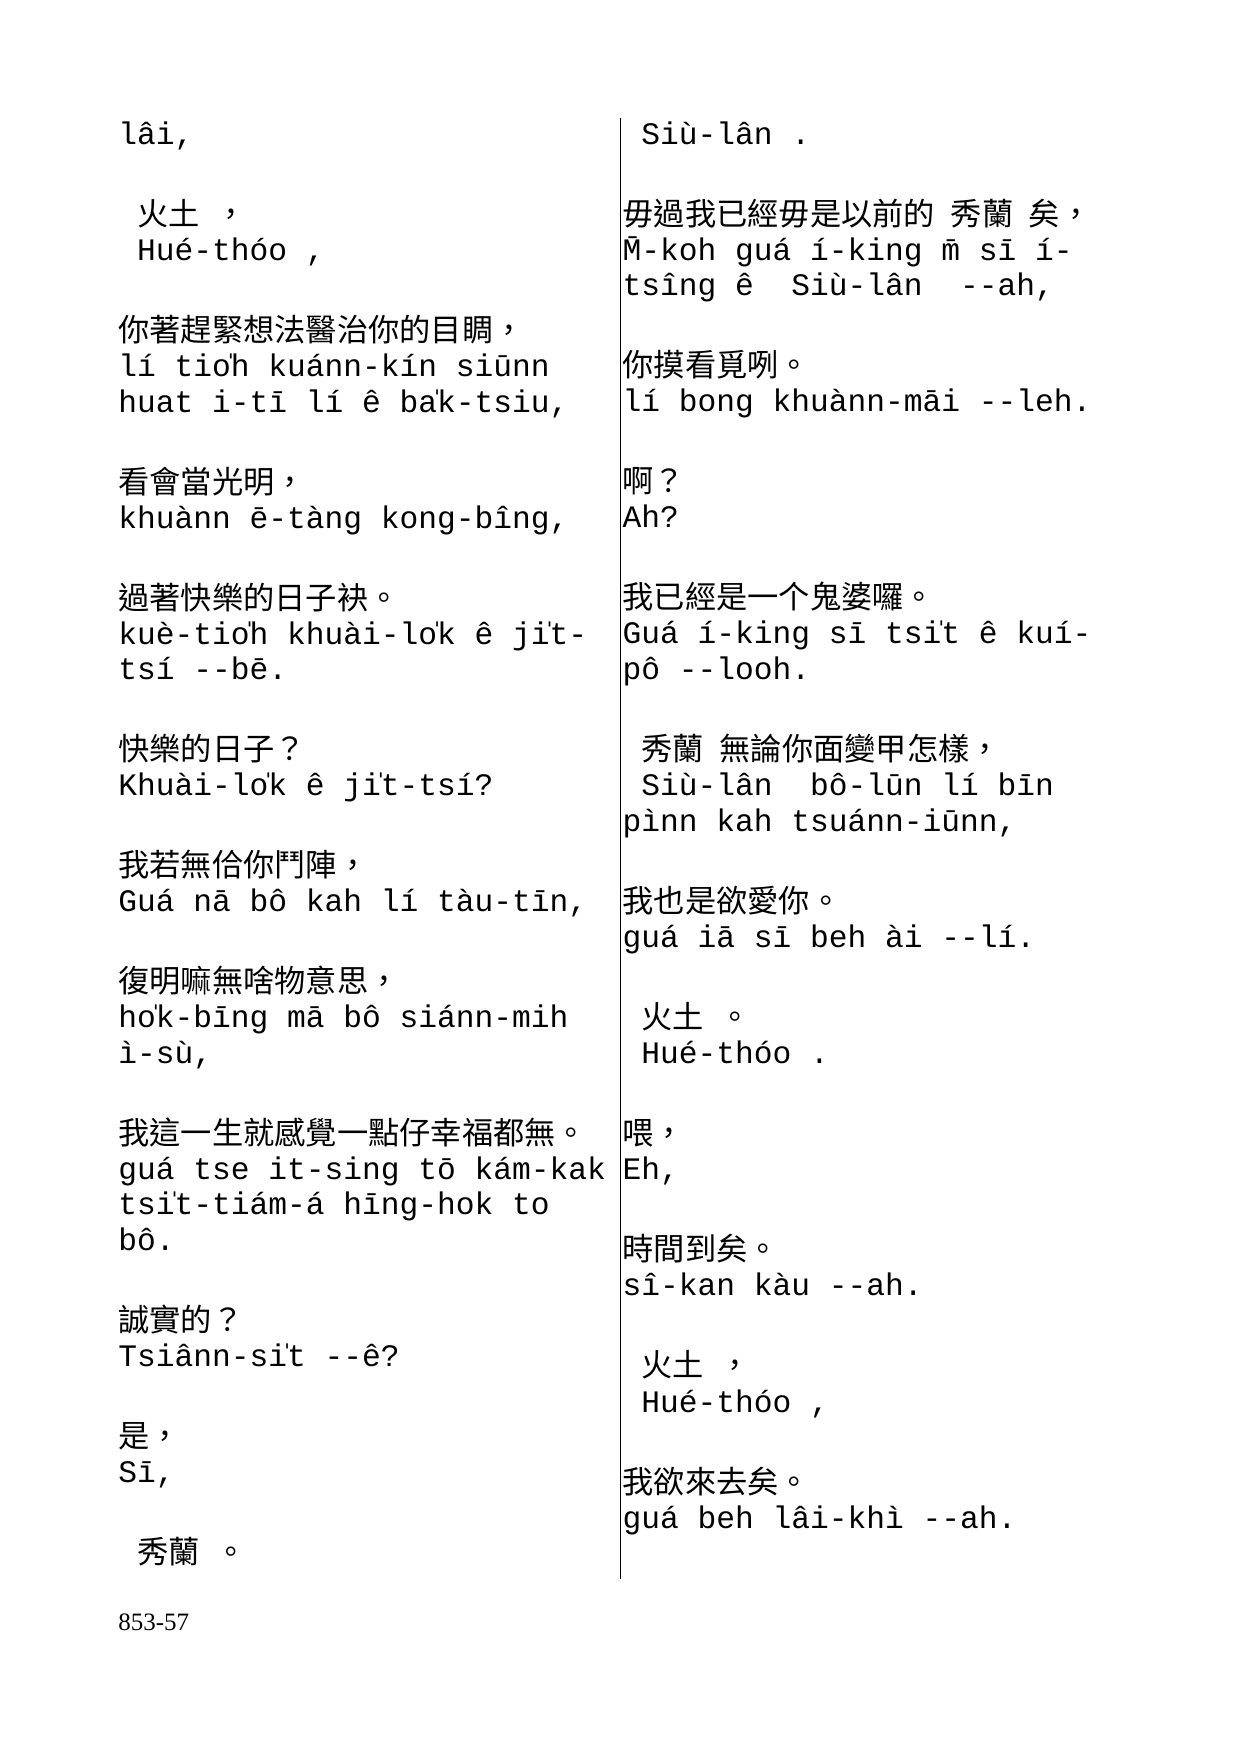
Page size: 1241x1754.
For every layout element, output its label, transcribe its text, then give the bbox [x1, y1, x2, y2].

text Guá í-king sī tsi̍t ê kuí-pô --looh. [622, 618, 1122, 688]
text guá tse it-sing tō kám-kak tsi̍t-tiám-á hīng-hok to bô. [118, 1153, 618, 1259]
text Siù-lân . [622, 118, 1122, 153]
text ho̍k-bīng mā bô siánn-mih ì-sù, [118, 1002, 618, 1072]
text sî-kan kàu --ah. [622, 1269, 1122, 1305]
text lí bong khuànn-māi --leh. [622, 386, 1122, 421]
text Hué-thóo , [118, 234, 618, 270]
text 過著快樂的日子袂。 [118, 573, 618, 618]
text 我已經是一个鬼婆囉。 [622, 572, 1122, 618]
text M̄-koh guá í-king m̄ sī í-tsîng ê Siù-lân --ah, [622, 234, 1122, 305]
text 毋過我已經毋是以前的 秀蘭 矣， [622, 189, 1122, 234]
text Siù-lân bô-lūn lí bīn pìnn kah tsuánn-iūnn, [622, 769, 1122, 840]
text 火土 。 [622, 992, 1122, 1037]
text lâi, [118, 118, 618, 153]
text 火土 ， [622, 1340, 1122, 1386]
text 火土 ， [118, 189, 618, 234]
text 秀蘭 無論你面變甲怎樣， [622, 724, 1122, 769]
text 看會當光明， [118, 457, 618, 502]
text Hué-thóo , [622, 1386, 1122, 1421]
text Guá nā bô kah lí tàu-tīn, [118, 886, 618, 921]
text lí tio̍h kuánn-kín siūnn huat i-tī lí ê ba̍k-tsiu, [118, 351, 618, 421]
text Khuài-lo̍k ê ji̍t-tsí? [118, 769, 618, 805]
text 復明嘛無啥物意思， [118, 956, 618, 1002]
text 喂， [622, 1108, 1122, 1153]
text 你摸看覓咧。 [622, 340, 1122, 386]
text 我欲來去矣。 [622, 1457, 1122, 1502]
text Ah? [622, 502, 1122, 537]
text Hué-thóo . [622, 1037, 1122, 1073]
text Eh, [622, 1153, 1122, 1189]
text 我若無佮你鬥陣， [118, 840, 618, 886]
text khuànn ē-tàng kong-bîng, [118, 502, 618, 537]
text guá iā sī beh ài --lí. [622, 921, 1122, 956]
text 啊？ [622, 456, 1122, 502]
text 是， [118, 1411, 618, 1456]
text 你著趕緊想法醫治你的目睭， [118, 305, 618, 351]
text 誠實的？ [118, 1295, 618, 1340]
text guá beh lâi-khì --ah. [622, 1502, 1122, 1537]
text 秀蘭 。 [118, 1527, 618, 1572]
text 我也是欲愛你。 [622, 876, 1122, 921]
text Tsiânn-si̍t --ê? [118, 1340, 618, 1375]
text kuè-tio̍h khuài-lo̍k ê ji̍t-tsí --bē. [118, 618, 618, 689]
text 時間到矣。 [622, 1224, 1122, 1269]
text Sī, [118, 1456, 618, 1491]
text 快樂的日子？ [118, 724, 618, 769]
text 我這一生就感覺一點仔幸福都無。 [118, 1108, 618, 1153]
